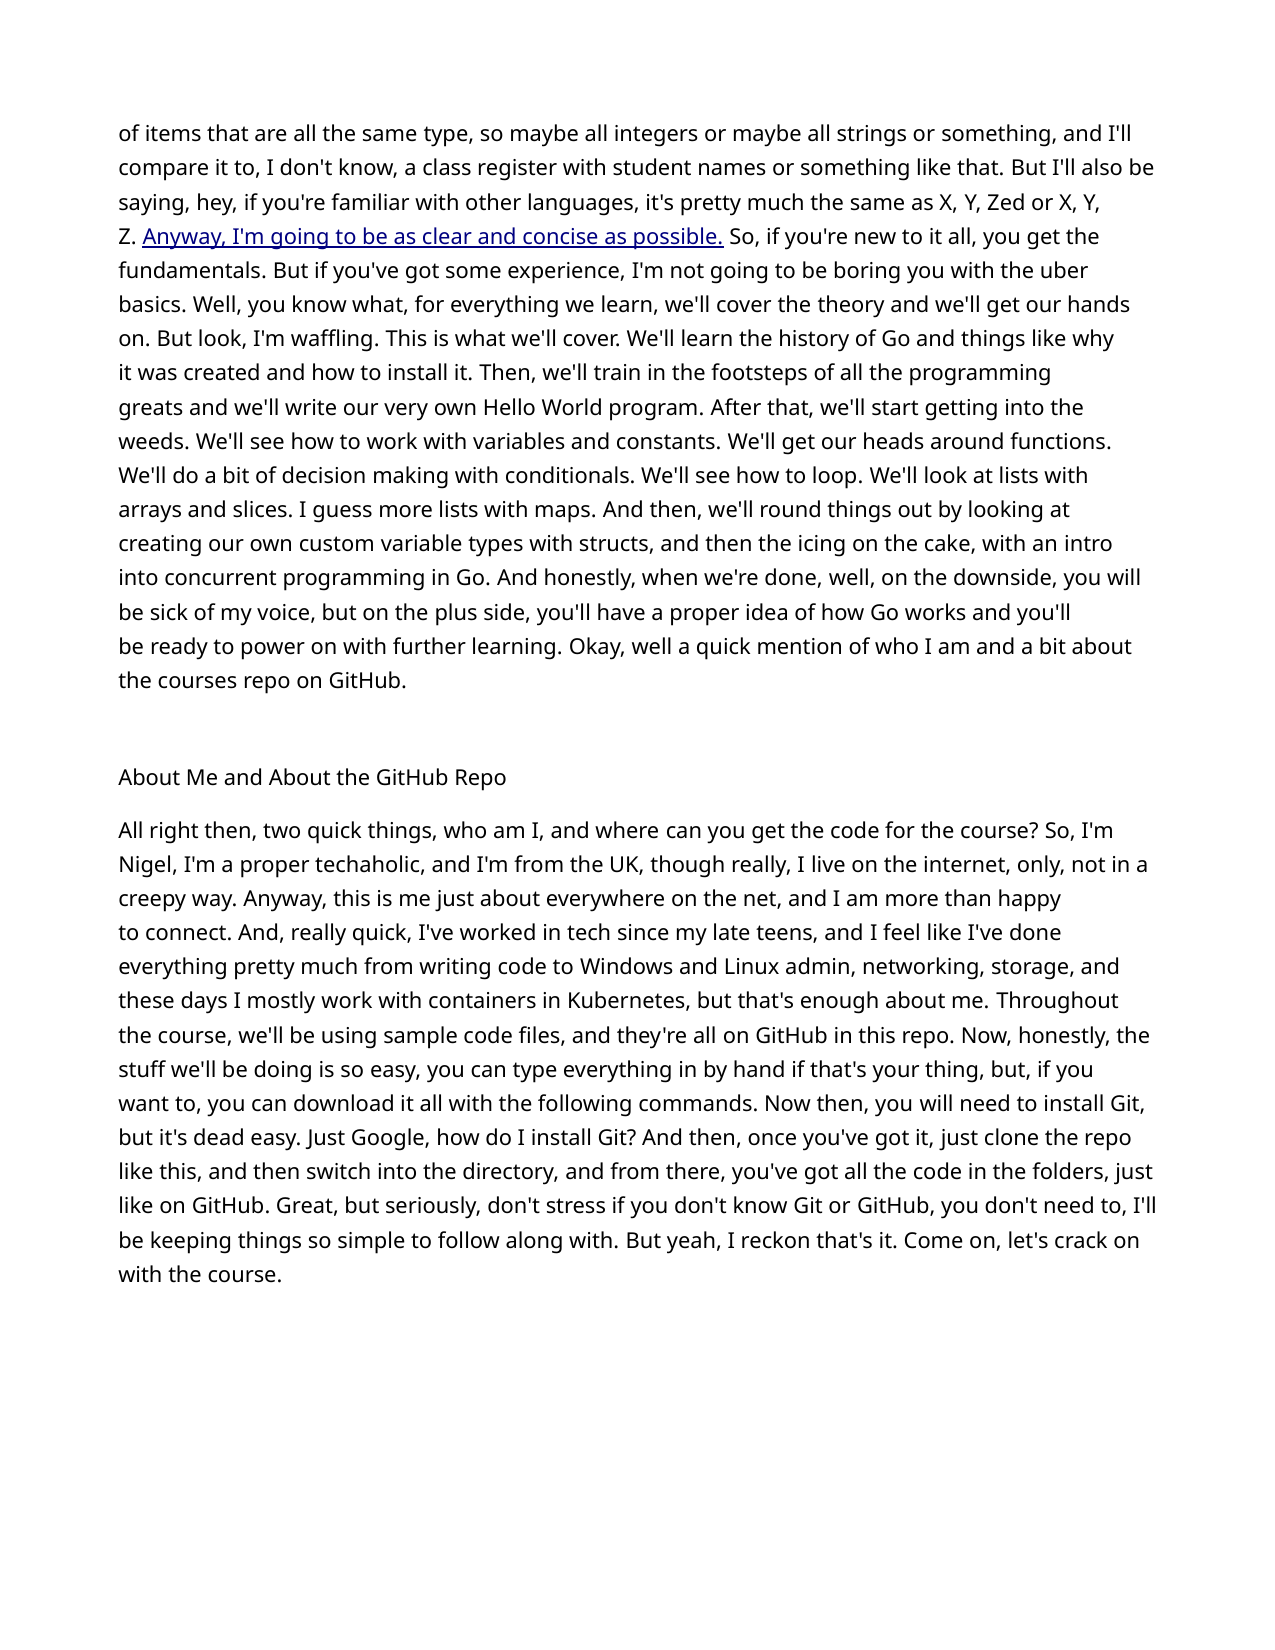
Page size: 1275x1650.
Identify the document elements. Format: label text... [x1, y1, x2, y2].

subtitle About Me and About the GitHub Repo [118, 761, 1157, 791]
text of items that are all the same type, so maybe all integers or maybe all strings or something, and I'll compare it to, I don't know, a class register with student names or something like that. But I'll also be saying, hey, if you're familiar with other languages, it's pretty much the same as X, Y, Zed or X, Y, Z. Anyway, I'm going to be as clear and concise as possible. So, if you're new to it all, you get the fundamentals. But if you've got some experience, I'm not going to be boring you with the uber basics. Well, you know what, for everything we learn, we'll cover the theory and we'll get our hands on. But look, I'm waffling. This is what we'll cover. We'll learn the history of Go and things like why it was created and how to install it. Then, we'll train in the footsteps of all the programming greats and we'll write our very own Hello World program. After that, we'll start getting into the weeds. We'll see how to work with variables and constants. We'll get our heads around functions. We'll do a bit of decision making with conditionals. We'll see how to loop. We'll look at lists with arrays and slices. I guess more lists with maps. And then, we'll round things out by looking at creating our own custom variable types with structs, and then the icing on the cake, with an intro into concurrent programming in Go. And honestly, when we're done, well, on the downside, you will be sick of my voice, but on the plus side, you'll have a proper idea of how Go works and you'll be ready to power on with further learning. Okay, well a quick mention of who I am and a bit about the courses repo on GitHub. [118, 118, 1157, 694]
text All right then, two quick things, who am I, and where can you get the code for the course? So, I'm Nigel, I'm a proper techaholic, and I'm from the UK, though really, I live on the internet, only, not in a creepy way. Anyway, this is me just about everywhere on the net, and I am more than happy to connect. And, really quick, I've worked in tech since my late teens, and I feel like I've done everything pretty much from writing code to Windows and Linux admin, networking, storage, and these days I mostly work with containers in Kubernetes, but that's enough about me. Throughout the course, we'll be using sample code files, and they're all on GitHub in this repo. Now, honestly, the stuff we'll be doing is so easy, you can type everything in by hand if that's your thing, but, if you want to, you can download it all with the following commands. Now then, you will need to install Git, but it's dead easy. Just Google, how do I install Git? And then, once you've got it, just clone the repo like this, and then switch into the directory, and from there, you've got all the code in the folders, just like on GitHub. Great, but seriously, don't stress if you don't know Git or GitHub, you don't need to, I'll be keeping things so simple to follow along with. But yeah, I reckon that's it. Come on, let's crack on with the course. [118, 815, 1157, 1289]
